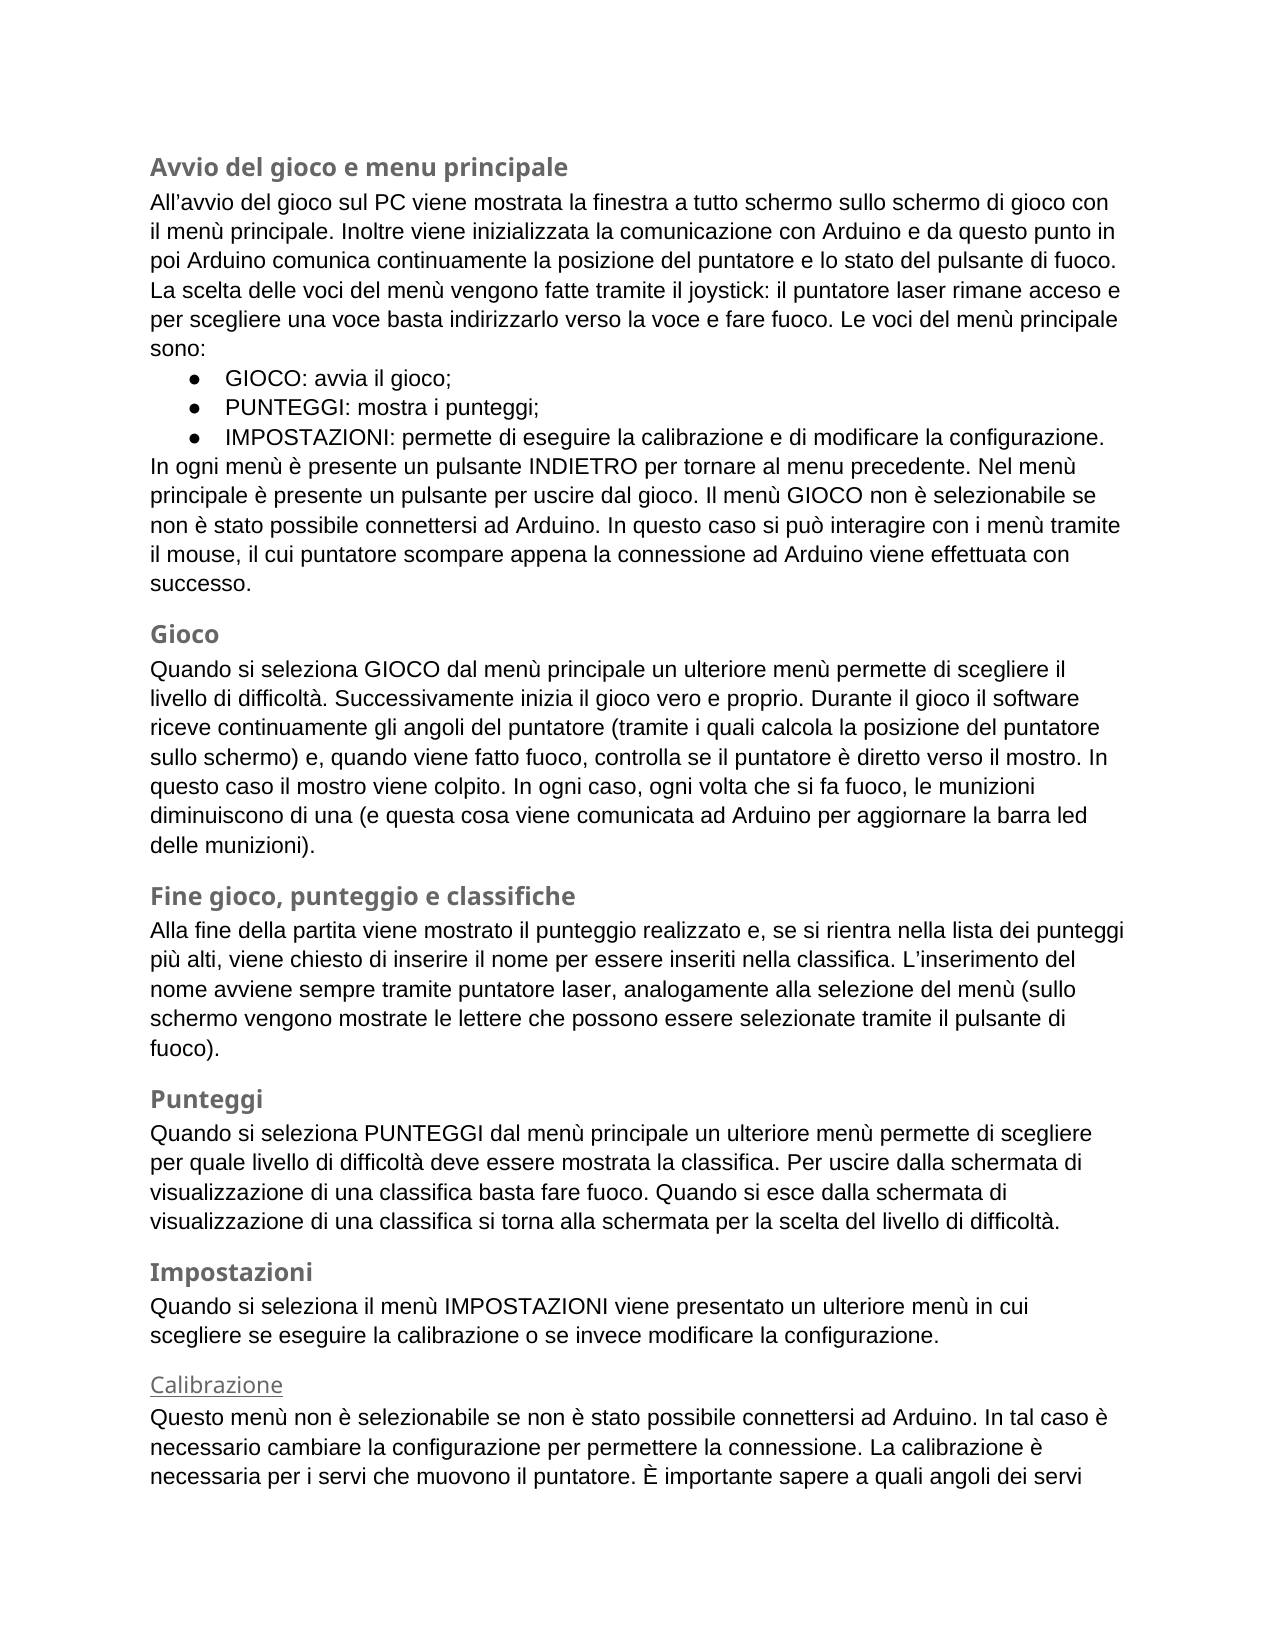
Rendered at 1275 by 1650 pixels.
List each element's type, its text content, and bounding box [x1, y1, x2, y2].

subtitle Punteggi [150, 1081, 1125, 1115]
text Questo menù non è selezionabile se non è stato possibile connettersi ad Arduino. In tal caso è necessario cambiare la configurazione per permettere la connessione. La calibrazione è necessaria per i servi che muovono il puntatore. È importante sapere a quali angoli dei servi [150, 1405, 1125, 1489]
text In ogni menù è presente un pulsante INDIETRO per tornare al menu precedente. Nel menù principale è presente un pulsante per uscire dal gioco. Il menù GIOCO non è selezionabile se non è stato possibile connettersi ad Arduino. In questo caso si può interagire con i menù tramite il mouse, il cui puntatore scompare appena la connessione ad Arduino viene effettuata con successo. [150, 453, 1125, 597]
text Quando si seleziona il menù IMPOSTAZIONI viene presentato un ulteriore menù in cui scegliere se eseguire la calibrazione o se invece modificare la configurazione. [150, 1294, 1125, 1349]
subtitle Gioco [150, 617, 1125, 651]
subtitle Avvio del gioco e menu principale [150, 150, 1125, 184]
list PUNTEGGI: mostra i punteggi; [187, 395, 1125, 420]
subtitle Calibrazione [150, 1369, 1125, 1400]
list IMPOSTAZIONI: permette di eseguire la calibrazione e di modificare la configurazione. [187, 424, 1125, 450]
subtitle Fine gioco, punteggio e classifiche [150, 878, 1125, 913]
list GIOCO: avvia il gioco; [187, 365, 1125, 391]
subtitle Impostazioni [150, 1254, 1125, 1289]
text All’avvio del gioco sul PC viene mostrata la finestra a tutto schermo sullo schermo di gioco con il menù principale. Inoltre viene inizializzata la comunicazione con Arduino e da questo punto in poi Arduino comunica continuamente la posizione del puntatore e lo stato del pulsante di fuoco. La scelta delle voci del menù vengono fatte tramite il joystick: il puntatore laser rimane acceso e per scegliere una voce basta indirizzarlo verso la voce e fare fuoco. Le voci del menù principale sono: [150, 189, 1125, 362]
text Alla fine della partita viene mostrato il punteggio realizzato e, se si rientra nella lista dei punteggi più alti, viene chiesto di inserire il nome per essere inseriti nella classifica. L’inserimento del nome avviene sempre tramite puntatore laser, analogamente alla selezione del menù (sullo schermo vengono mostrate le lettere che possono essere selezionate tramite il pulsante di fuoco). [150, 918, 1125, 1061]
text Quando si seleziona GIOCO dal menù principale un ulteriore menù permette di scegliere il livello di difficoltà. Successivamente inizia il gioco vero e proprio. Durante il gioco il software riceve continuamente gli angoli del puntatore (tramite i quali calcola la posizione del puntatore sullo schermo) e, quando viene fatto fuoco, controlla se il puntatore è diretto verso il mostro. In questo caso il mostro viene colpito. In ogni caso, ogni volta che si fa fuoco, le munizioni diminuiscono di una (e questa cosa viene comunicata ad Arduino per aggiornare la barra led delle munizioni). [150, 656, 1125, 858]
text Quando si seleziona PUNTEGGI dal menù principale un ulteriore menù permette di scegliere per quale livello di difficoltà deve essere mostrata la classifica. Per uscire dalla schermata di visualizzazione di una classifica basta fare fuoco. Quando si esce dalla schermata di visualizzazione di una classifica si torna alla schermata per la scelta del livello di difficoltà. [150, 1120, 1125, 1234]
